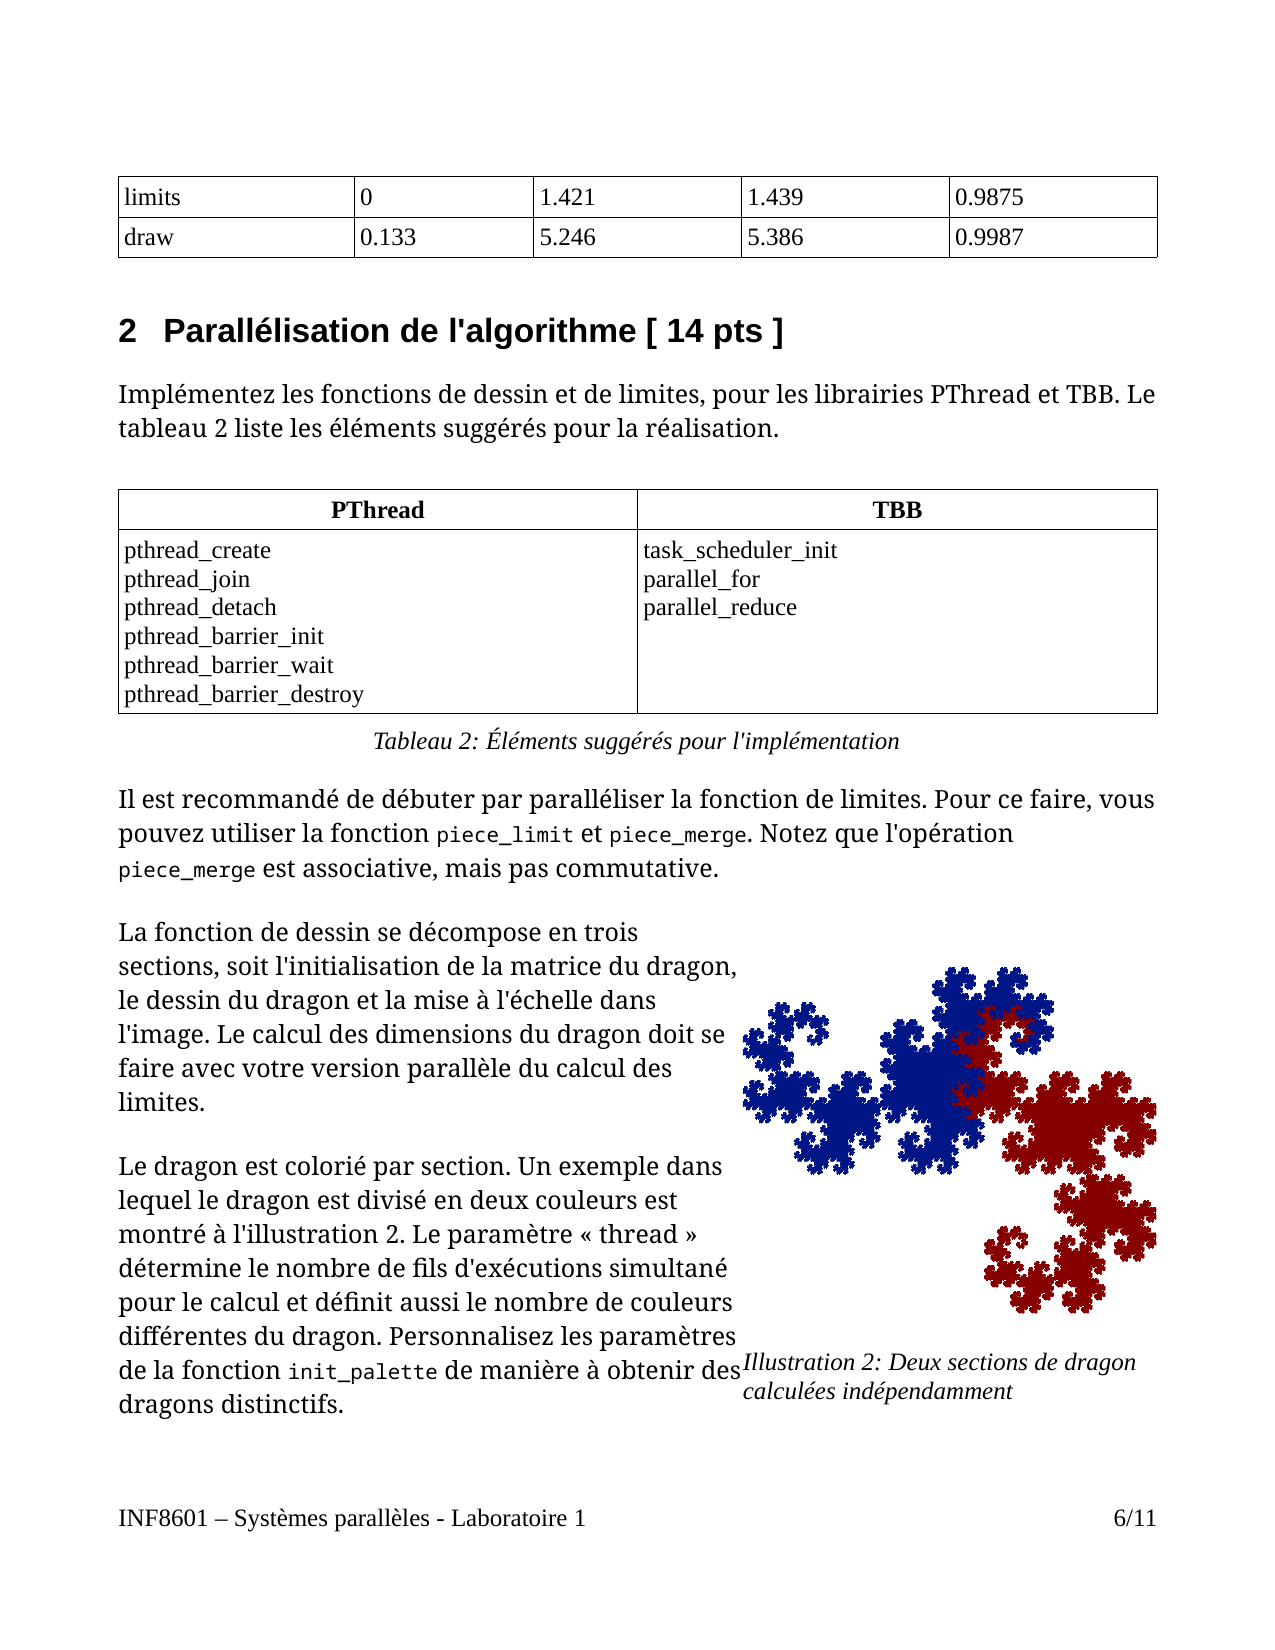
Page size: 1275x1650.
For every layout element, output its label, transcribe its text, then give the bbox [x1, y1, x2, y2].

table_cell 0 [355, 177, 533, 217]
table_cell 0.133 [355, 218, 533, 257]
table_cell 0.9875 [950, 177, 1157, 217]
table_cell 0.9987 [950, 218, 1157, 257]
table_cell 1.421 [534, 177, 741, 217]
table_cell 5.246 [534, 218, 741, 257]
text Illustration 2: Deux sections de dragon calculées indépendamment [743, 1347, 1156, 1404]
table_header PThread [119, 490, 637, 529]
text Implémentez les fonctions de dessin et de limites, pour les librairies PThread et TBB. Le tableau 2 liste les éléments suggérés pour la réalisation. [118, 377, 1157, 445]
subtitle Parallélisation de l'algorithme [ 14 pts ] [118, 311, 1157, 349]
text Tableau 2: Éléments suggérés pour l'implémentation [118, 726, 1157, 754]
table_cell 5.386 [742, 218, 949, 257]
table_cell limits [119, 177, 354, 217]
table_cell pthread_create pthread_join pthread_detach pthread_barrier_init pthread_barrier_wait pthread_barrier_destroy [119, 530, 637, 713]
picture [742, 933, 1157, 1347]
table_header TBB [638, 490, 1157, 529]
table_cell draw [119, 218, 354, 257]
text Le dragon est colorié par section. Un exemple dans lequel le dragon est divisé en deux couleurs est montré à l'illustration 2. Le paramètre « thread » détermine le nombre de fils d'exécutions simultané pour le calcul et définit aussi le nombre de couleurs différentes du dragon. Personnalisez les paramètres de la fonction init_palette de manière à obtenir des dragons distinctifs. [118, 1149, 1157, 1421]
text Il est recommandé de débuter par paralléliser la fonction de limites. Pour ce faire, vous pouvez utiliser la fonction piece_limit et piece_merge. Notez que l'opération piece_merge est associative, mais pas commutative. [118, 782, 1157, 884]
text La fonction de dessin se décompose en trois sections, soit l'initialisation de la matrice du dragon, le dessin du dragon et la mise à l'échelle dans l'image. Le calcul des dimensions du dragon doit se faire avec votre version parallèle du calcul des limites. [118, 914, 1157, 1119]
table_cell 1.439 [742, 177, 949, 217]
table_cell task_scheduler_init parallel_for parallel_reduce [638, 530, 1157, 713]
